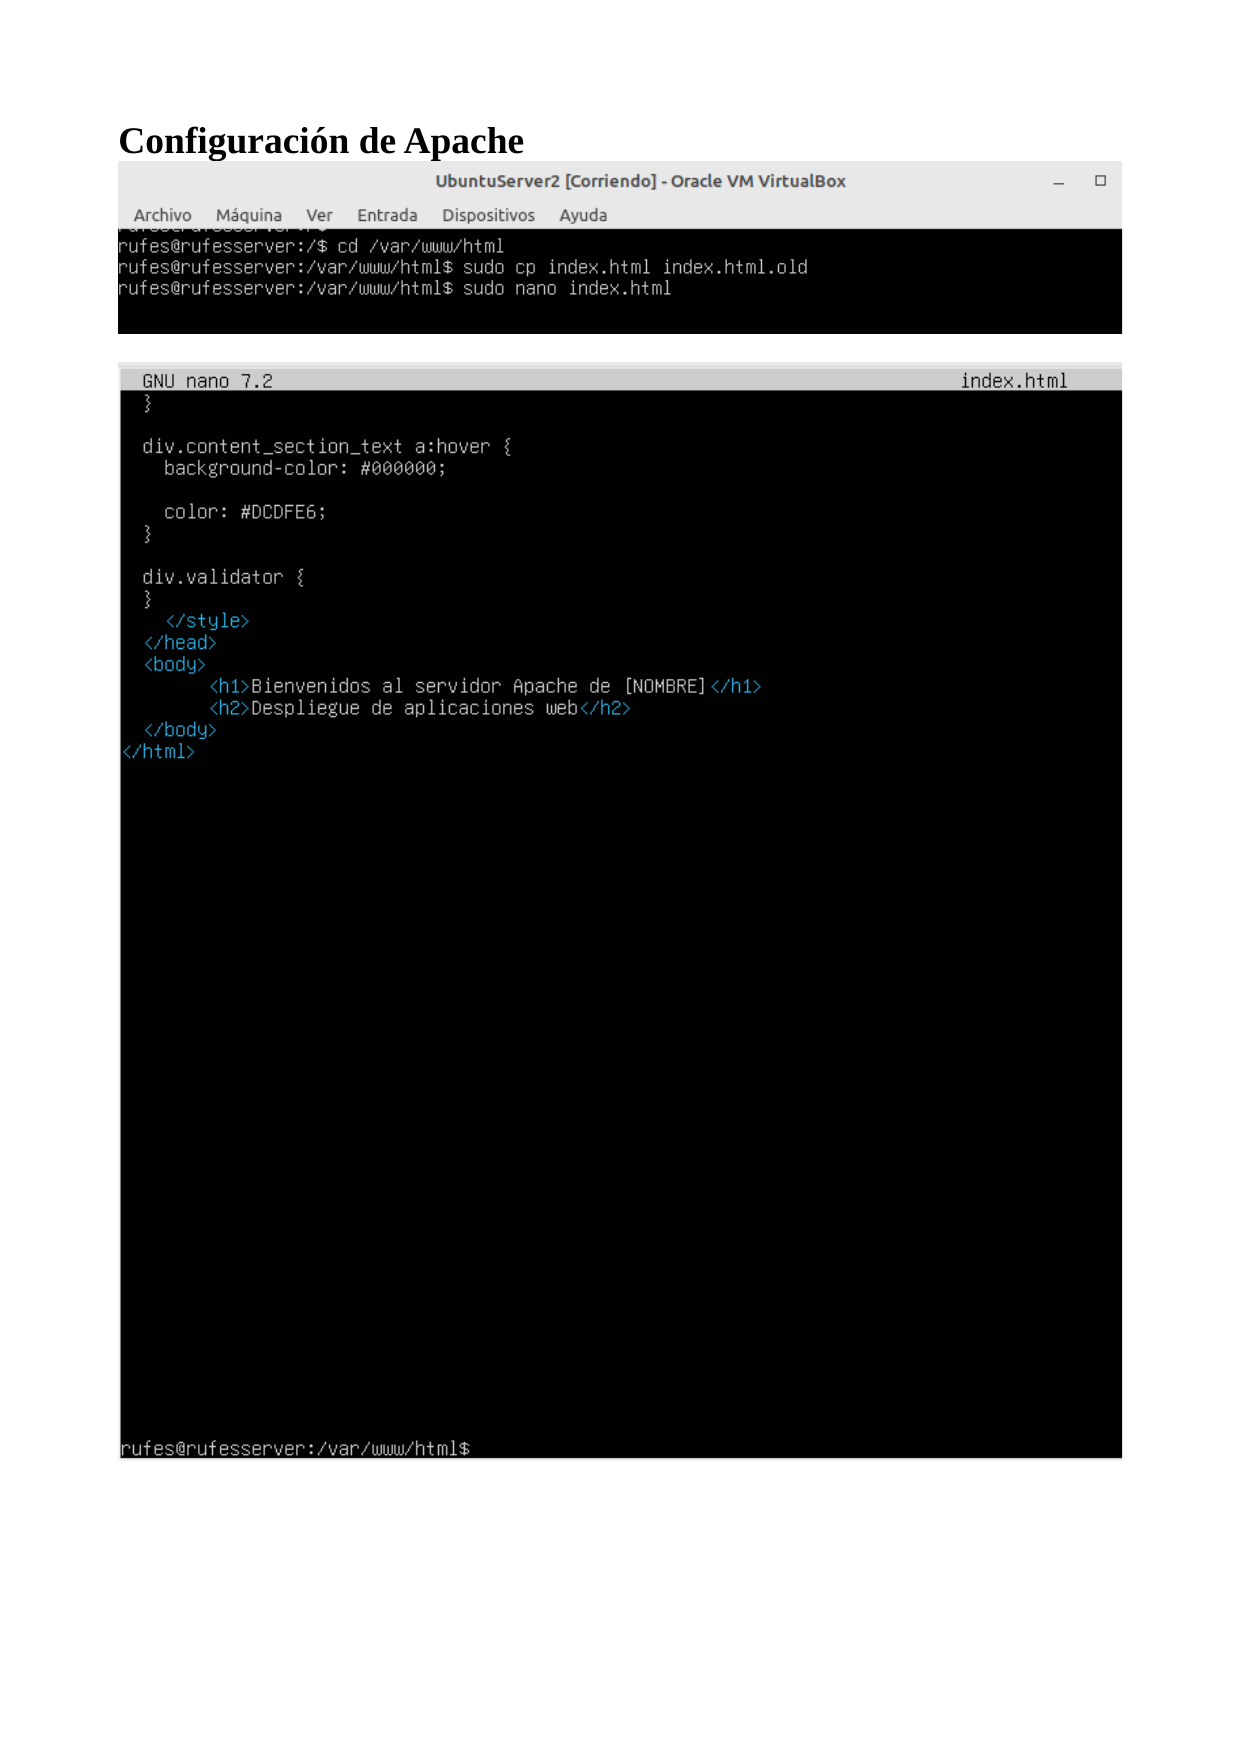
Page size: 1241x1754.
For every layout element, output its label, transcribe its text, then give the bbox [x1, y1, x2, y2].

picture [118, 362, 1123, 1461]
picture [118, 161, 1123, 334]
text Configuración de Apache [118, 118, 1122, 161]
